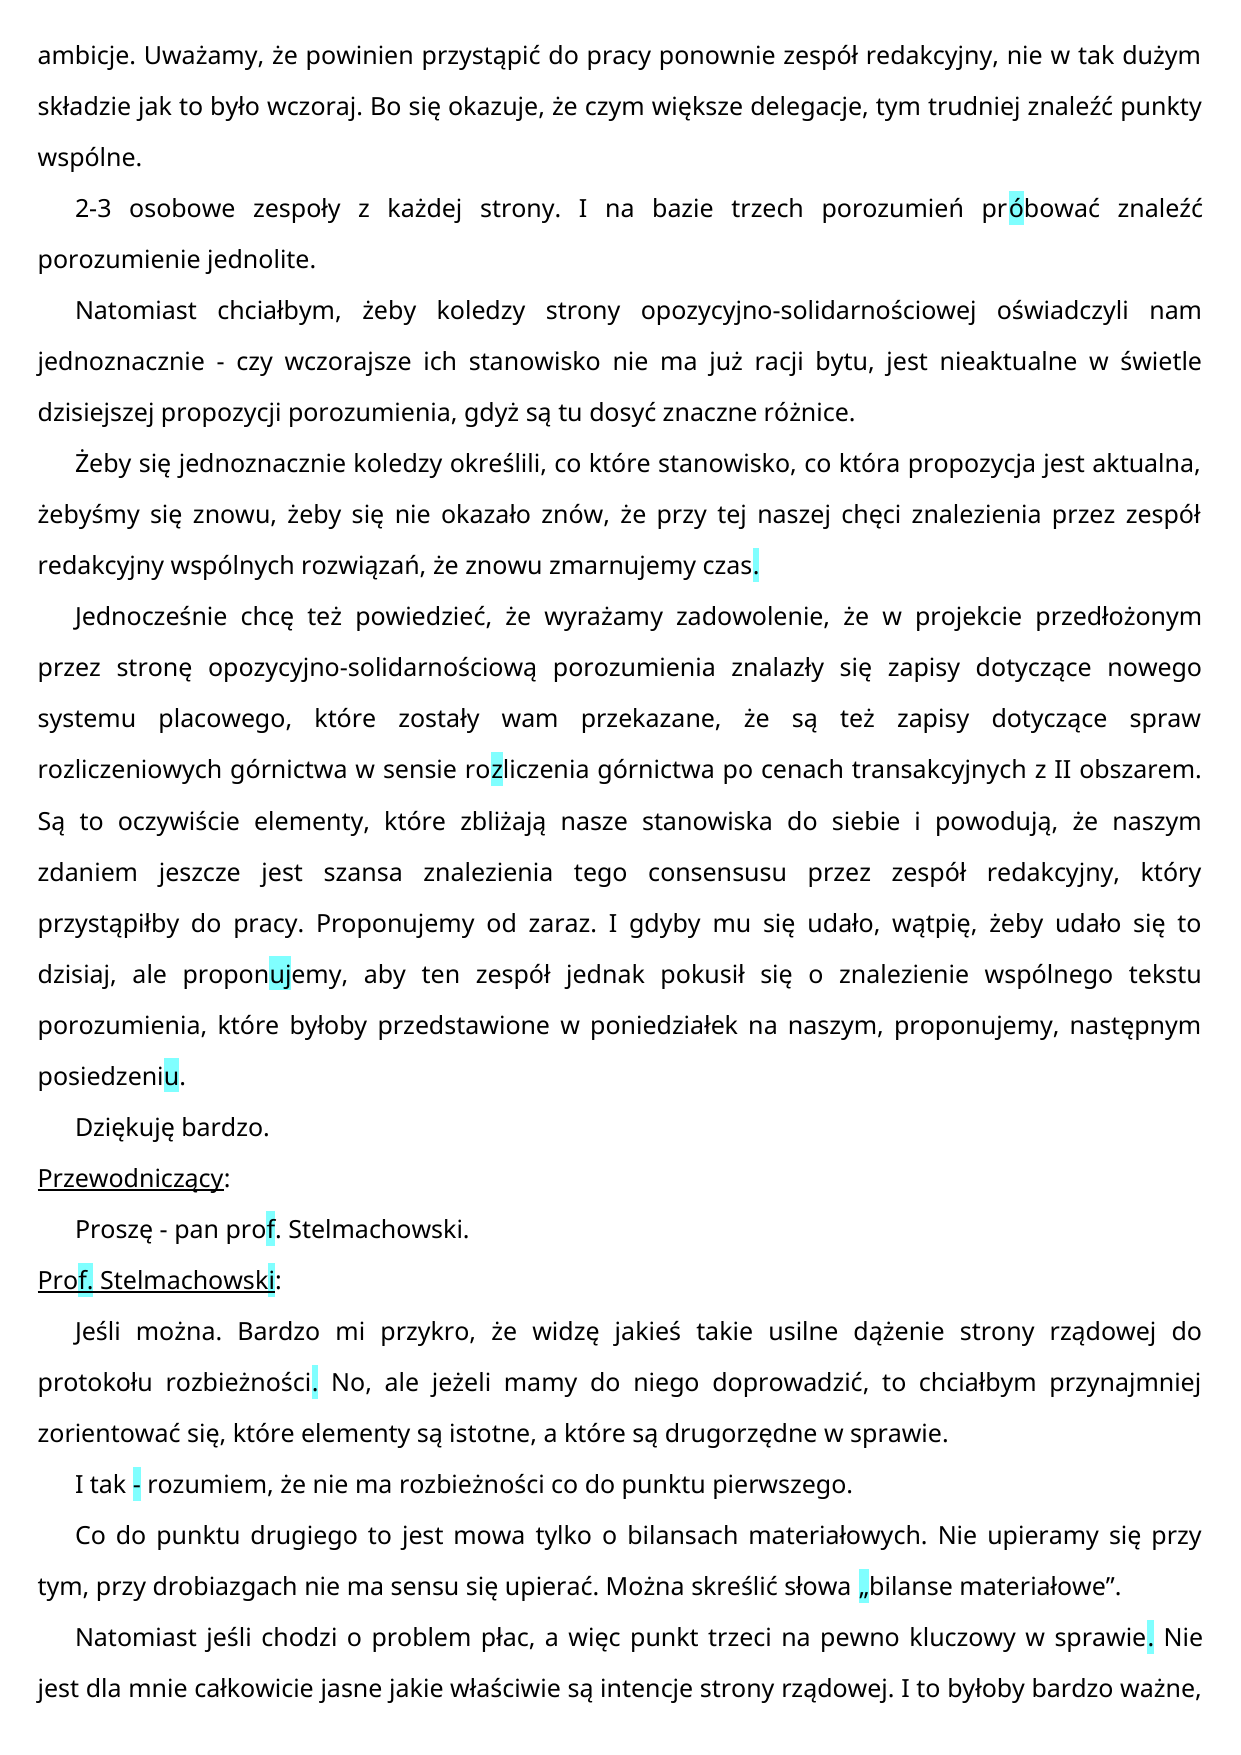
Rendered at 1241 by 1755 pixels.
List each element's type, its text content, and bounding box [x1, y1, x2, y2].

text Jeśli można. Bardzo mi przykro, że widzę jakieś takie usilne dążenie strony rządowej do protokołu rozbieżności. No, ale jeżeli mamy do niego doprowadzić, to chciałbym przynajmniej zorientować się, które elementy są istotne, a które są drugorzędne w sprawie. [37, 1313, 1203, 1450]
text Prof. Stelmachowski: [37, 1262, 1203, 1297]
text Żeby się jednoznacznie koledzy określili, co które stanowisko, co która propozycja jest aktualna, żebyśmy się znowu, żeby się nie okazało znów, że przy tej naszej chęci znalezienia przez zespół redakcyjny wspólnych rozwiązań, że znowu zmarnujemy czas. [37, 446, 1203, 582]
text Co do punktu drugiego to jest mowa tylko o bilansach materiałowych. Nie upieramy się przy tym, przy drobiazgach nie ma sensu się upierać. Można skreślić słowa „bilanse materiałowe”. [37, 1518, 1203, 1603]
text Dziękuję bardzo. [37, 1109, 1203, 1143]
text Natomiast jeśli chodzi o problem płac, a więc punkt trzeci na pewno kluczowy w sprawie. Nie jest dla mnie całkowicie jasne jakie właściwie są intencje strony rządowej. I to byłoby bardzo ważne, [37, 1620, 1203, 1705]
text 2-3 osobowe zespoły z każdej strony. I na bazie trzech porozumień próbować znaleźć porozumienie jednolite. [37, 191, 1203, 276]
text Natomiast chciałbym, żeby koledzy strony opozycyjno-solidarnościowej oświadczyli nam jednoznacznie - czy wczorajsze ich stanowisko nie ma już racji bytu, jest nieaktualne w świetle dzisiejszej propozycji porozumienia, gdyż są tu dosyć znaczne różnice. [37, 293, 1203, 429]
text ambicje. Uważamy, że powinien przystąpić do pracy ponownie zespół redakcyjny, nie w tak dużym składzie jak to było wczoraj. Bo się okazuje, że czym większe delegacje, tym trudniej znaleźć punkty wspólne. [37, 37, 1203, 174]
text Jednocześnie chcę też powiedzieć, że wyrażamy zadowolenie, że w projekcie przedłożonym przez stronę opozycyjno-solidarnościową porozumienia znalazły się zapisy dotyczące nowego systemu placowego, które zostały wam przekazane, że są też zapisy dotyczące spraw rozliczeniowych górnictwa w sensie rozliczenia górnictwa po cenach transakcyjnych z II obszarem. Są to oczywiście elementy, które zbliżają nasze stanowiska do siebie i powodują, że naszym zdaniem jeszcze jest szansa znalezienia tego consensusu przez zespół redakcyjny, który przystąpiłby do pracy. Proponujemy od zaraz. I gdyby mu się udało, wątpię, żeby udało się to dzisiaj, ale proponujemy, aby ten zespół jednak pokusił się o znalezienie wspólnego tekstu porozumienia, które byłoby przedstawione w poniedziałek na naszym, proponujemy, następnym posiedzeniu. [37, 599, 1203, 1092]
text Proszę - pan prof. Stelmachowski. [37, 1211, 1203, 1246]
text Przewodniczący: [37, 1160, 1203, 1194]
text I tak - rozumiem, że nie ma rozbieżności co do punktu pierwszego. [37, 1467, 1203, 1501]
